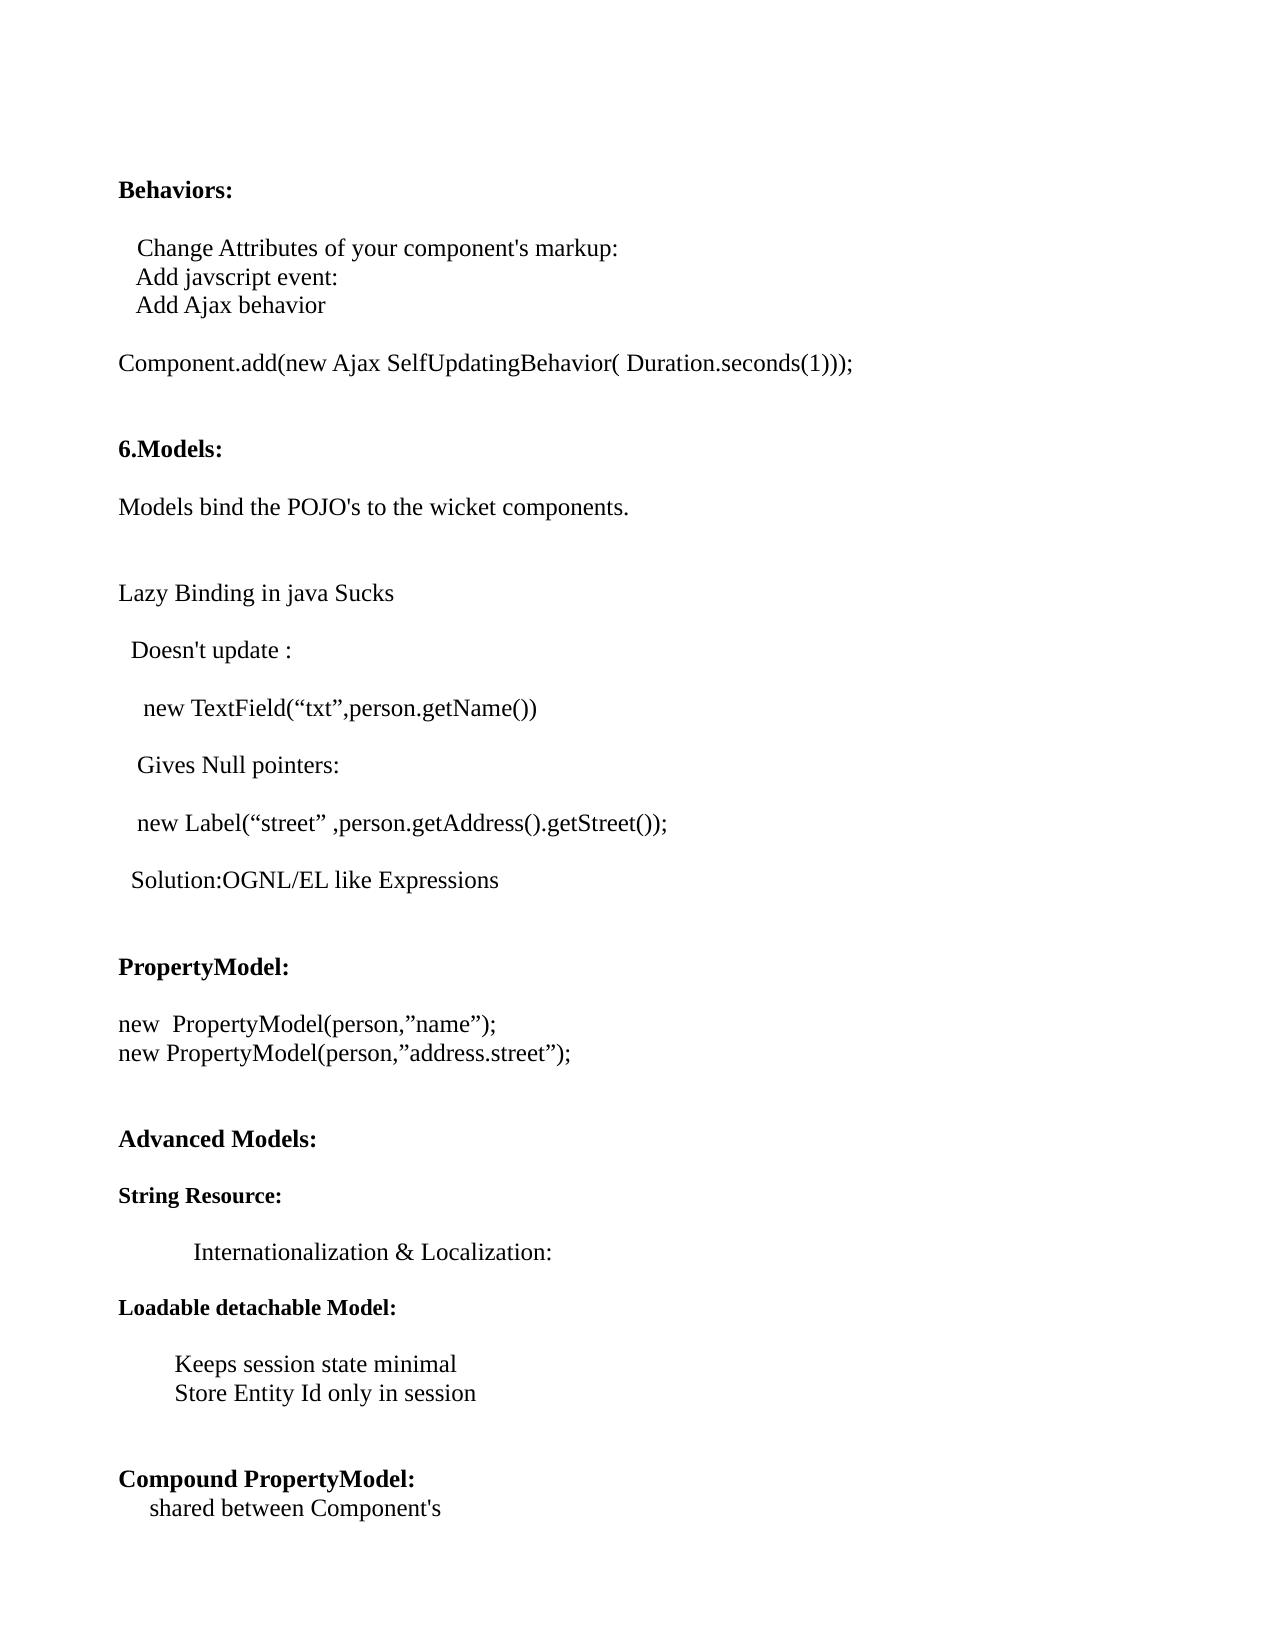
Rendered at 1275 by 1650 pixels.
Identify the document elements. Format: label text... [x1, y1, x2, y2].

text Store Entity Id only in session [118, 1378, 1157, 1407]
text Behaviors: [118, 176, 1157, 204]
text String Resource: [118, 1182, 1157, 1208]
text 6.Models: [118, 434, 1157, 463]
text Component.add(new Ajax SelfUpdatingBehavior( Duration.seconds(1))); [118, 348, 1157, 377]
text Advanced Models: [118, 1124, 1157, 1153]
text new TextField(“txt”,person.getName()) [118, 693, 1157, 722]
text new Label(“street” ,person.getAddress().getStreet()); [118, 808, 1157, 837]
text Add Ajax behavior [118, 291, 1157, 319]
text new PropertyModel(person,”address.street”); [118, 1038, 1157, 1067]
text Internationalization & Localization: [118, 1237, 1157, 1266]
text Models bind the POJO's to the wicket components. [118, 492, 1157, 521]
text Doesn't update : [118, 636, 1157, 664]
text PropertyModel: [118, 952, 1157, 981]
text Solution:OGNL/EL like Expressions [118, 866, 1157, 894]
text Keeps session state minimal [118, 1349, 1157, 1378]
text Lazy Binding in java Sucks [118, 578, 1157, 607]
text Gives Null pointers: [118, 751, 1157, 779]
text Loadable detachable Model: [118, 1294, 1157, 1321]
text Add javscript event: [118, 262, 1157, 291]
text shared between Component's [118, 1493, 1157, 1522]
text new PropertyModel(person,”name”); [118, 1009, 1157, 1038]
text Change Attributes of your component's markup: [118, 233, 1157, 262]
text Compound PropertyModel: [118, 1464, 1157, 1493]
